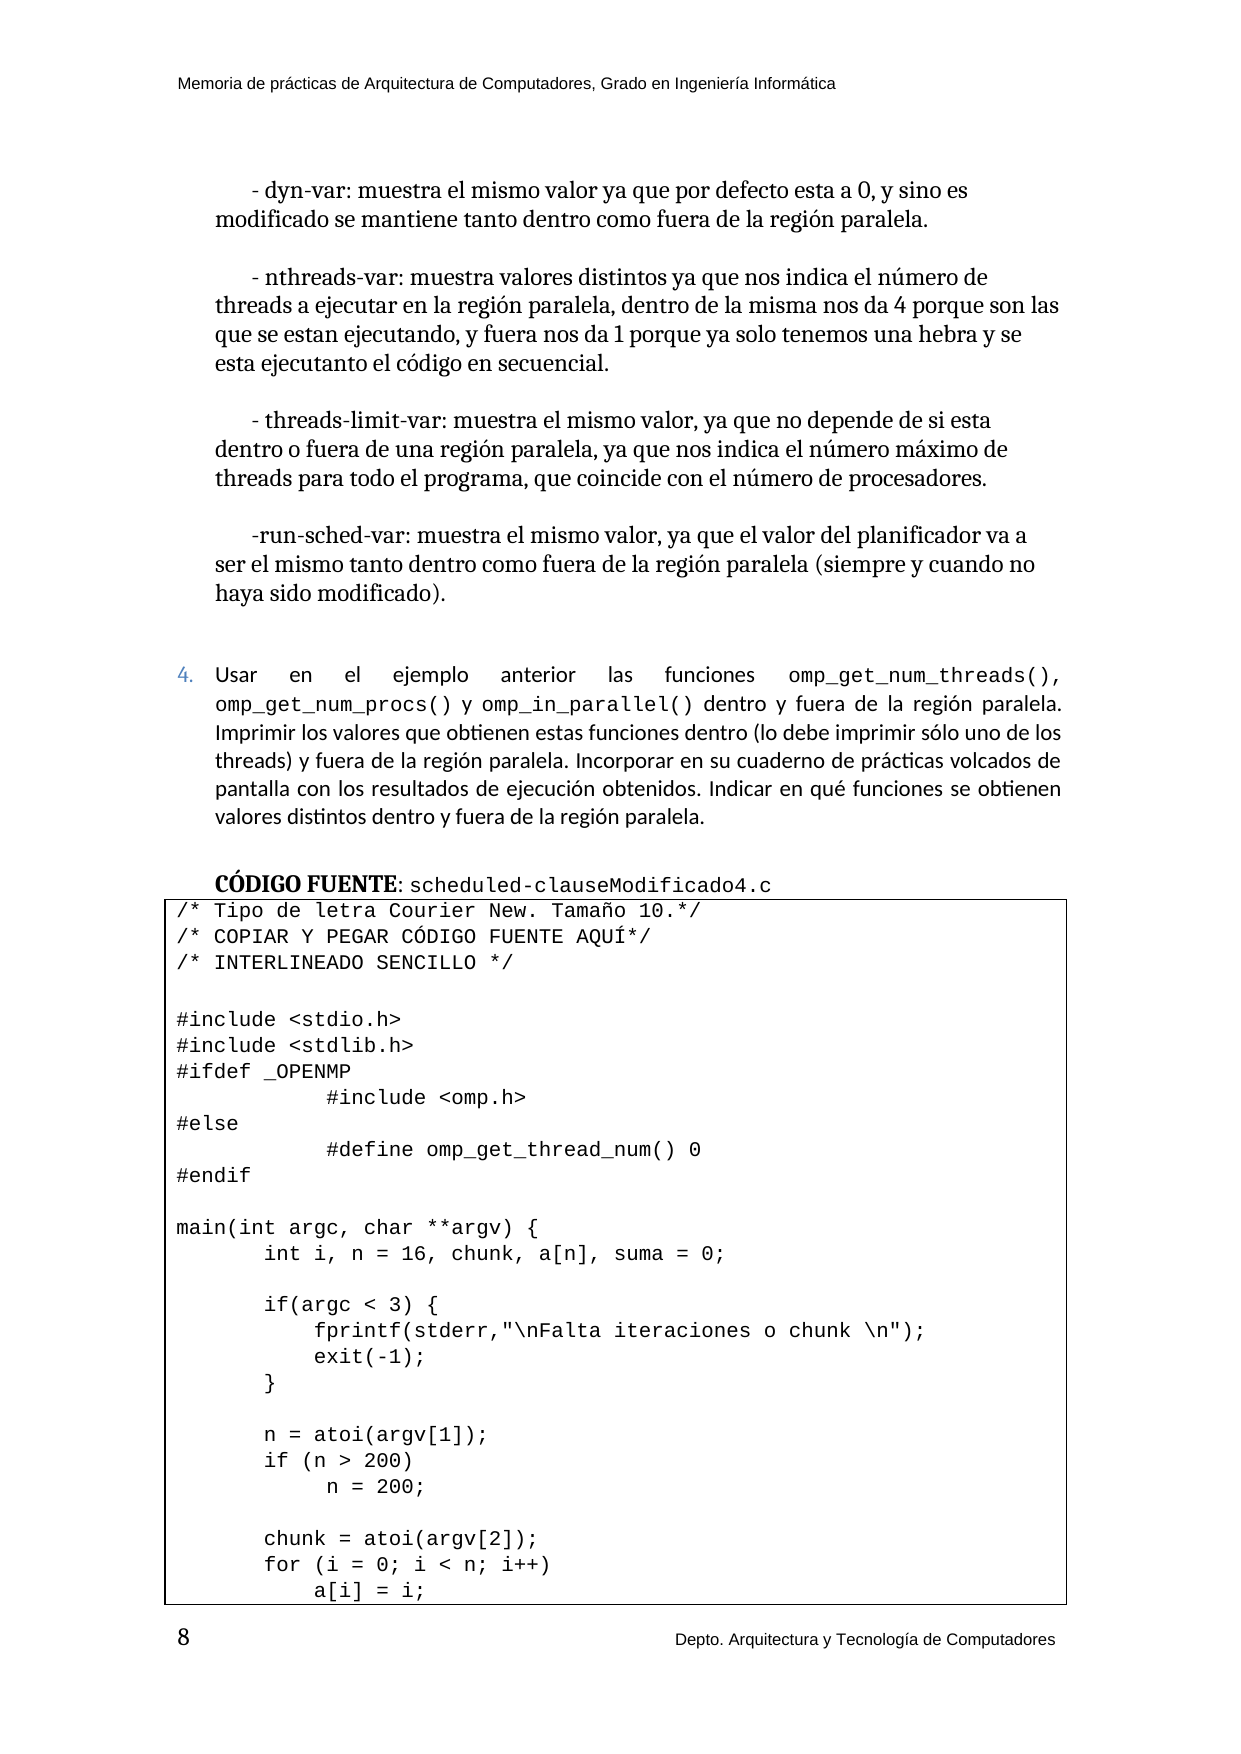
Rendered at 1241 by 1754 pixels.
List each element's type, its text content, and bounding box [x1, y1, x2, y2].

text -run-sched-var: muestra el mismo valor, ya que el valor del planificador va a ser el mismo tanto dentro como fuera de la región paralela (siempre y cuando no haya sido modificado). [215, 521, 1063, 608]
table_header /* Tipo de letra Courier New. Tamaño 10.*/ /* COPIAR Y PEGAR CÓDIGO FUENTE AQUÍ*/ /* INTERLINEADO SENCILLO */ #include <stdio.h> #include <stdlib.h> #ifdef _OPENMP #include <omp.h> #else #define omp_get_thread_num() 0 #endif main(int argc, char **argv) { int i, n = 16, chunk, a[n], suma = 0; if(argc < 3) { fprintf(stderr,"\nFalta iteraciones o chunk \n"); exit(-1); } n = atoi(argv[1]); if (n > 200) n = 200; chunk = atoi(argv[2]); for (i = 0; i < n; i++) a[i] = i; [166, 900, 1066, 1603]
text - nthreads-var: muestra valores distintos ya que nos indica el número de threads a ejecutar en la región paralela, dentro de la misma nos da 4 porque son las que se estan ejecutando, y fuera nos da 1 porque ya solo tenemos una hebra y se esta ejecutanto el código en secuencial. [215, 263, 1063, 378]
text - threads-limit-var: muestra el mismo valor, ya que no depende de si esta dentro o fuera de una región paralela, ya que nos indica el número máximo de threads para todo el programa, que coincide con el número de procesadores. [215, 406, 1063, 493]
text CÓDIGO FUENTE: scheduled-clauseModificado4.c [215, 870, 1063, 899]
text - dyn-var: muestra el mismo valor ya que por defecto esta a 0, y sino es modificado se mantiene tanto dentro como fuera de la región paralela. [215, 176, 1063, 234]
list Usar en el ejemplo anterior las funciones omp_get_num_threads(), omp_get_num_procs() y omp_in_parallel() dentro y fuera de la región paralela. Imprimir los valores que obtienen estas funciones dentro (lo debe imprimir sólo uno de los threads) y fuera de la región paralela. Incorporar en su cuaderno de prácticas volcados de pantalla con los resultados de ejecución obtenidos. Indicar en qué funciones se obtienen valores distintos dentro y fuera de la región paralela. [177, 661, 1063, 830]
